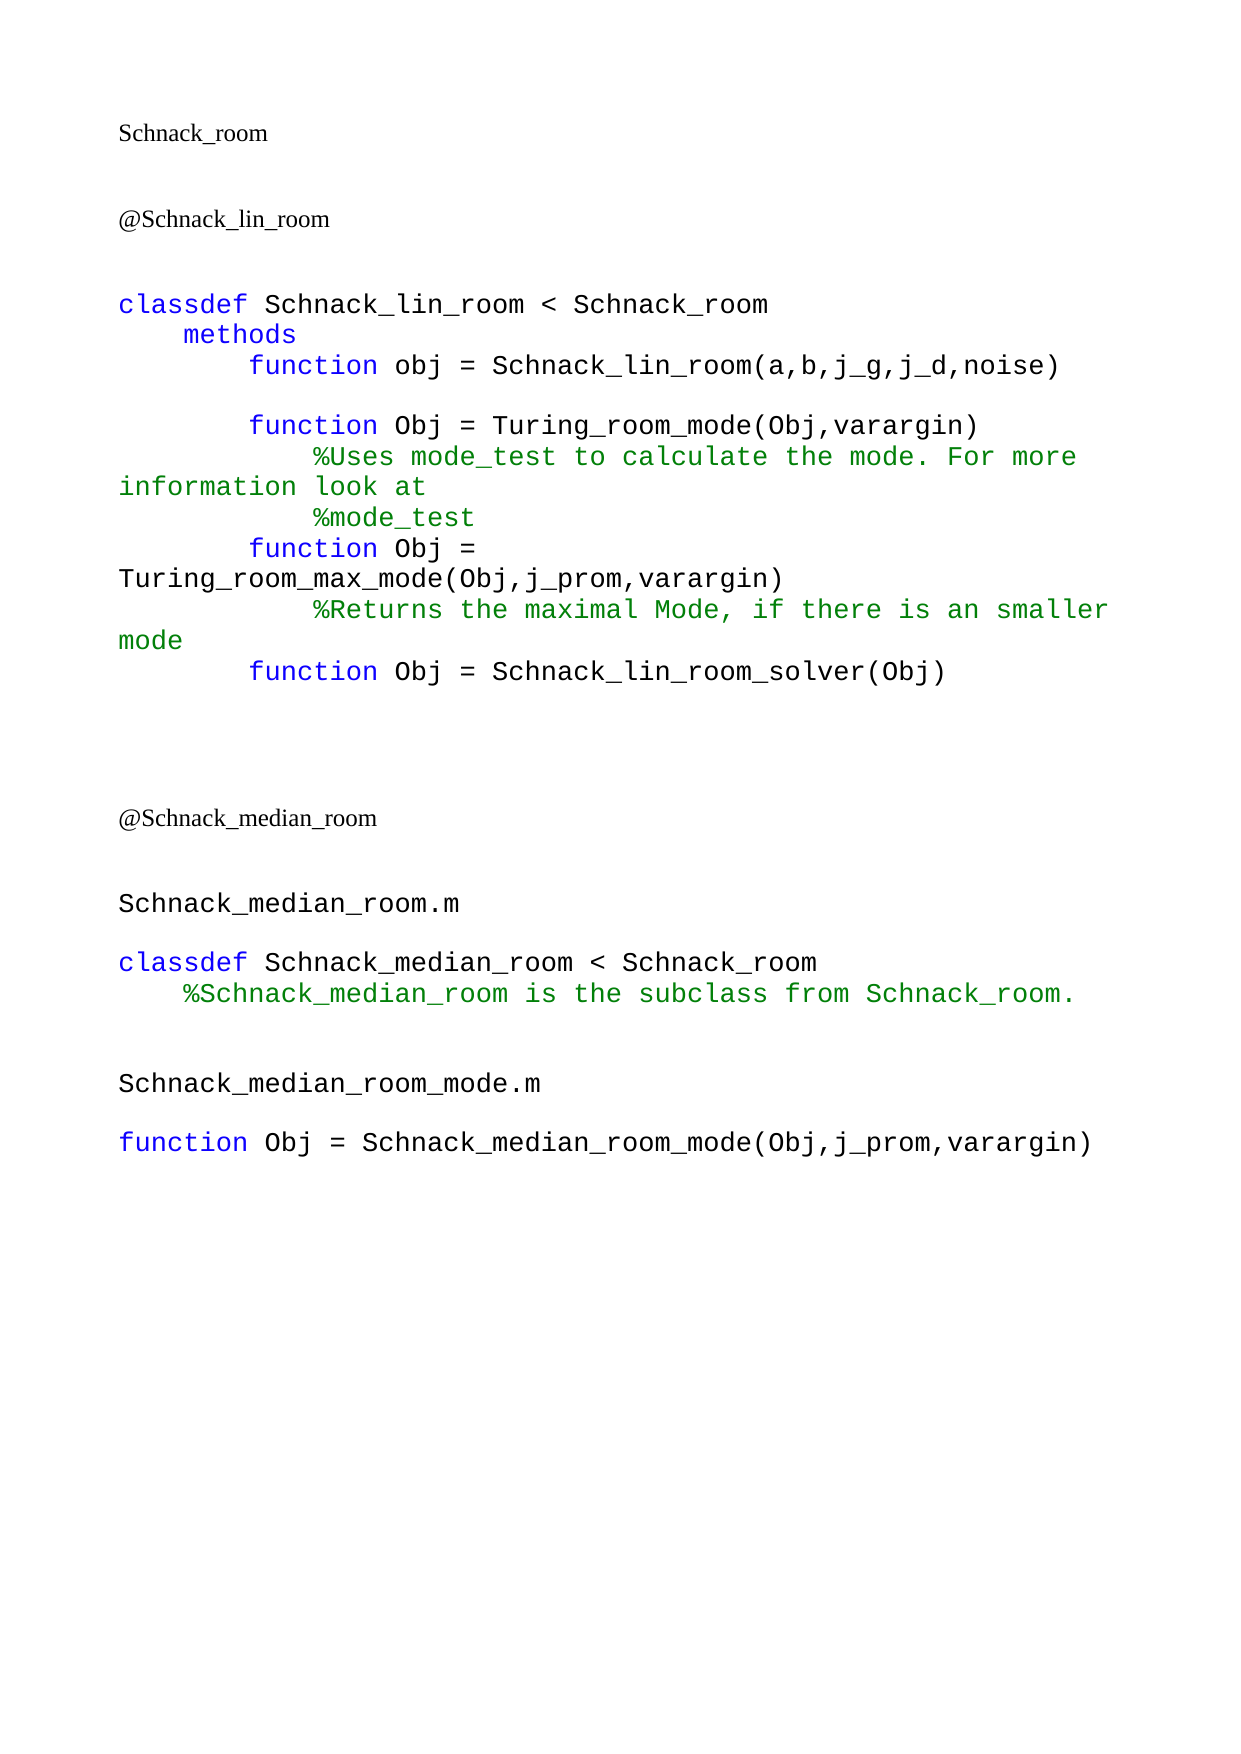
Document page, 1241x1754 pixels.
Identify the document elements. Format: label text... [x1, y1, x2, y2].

text @Schnack_lin_room [118, 204, 1122, 233]
text function Obj = Schnack_median_room_mode(Obj,j_prom,varargin) [118, 1129, 1122, 1160]
text Schnack_median_room_mode.m [118, 1070, 1122, 1101]
text function Obj = Schnack_lin_room_solver(Obj) [118, 657, 1122, 688]
text function obj = Schnack_lin_room(a,b,j_g,j_d,noise) [118, 352, 1122, 383]
text methods [118, 321, 1122, 352]
text %mode_test [118, 504, 1122, 534]
text Schnack_room [118, 118, 1122, 147]
text classdef Schnack_lin_room < Schnack_room [118, 291, 1122, 321]
text @Schnack_median_room [118, 803, 1122, 832]
text classdef Schnack_median_room < Schnack_room [118, 949, 1122, 979]
text Schnack_median_room.m [118, 889, 1122, 920]
text %Returns the maximal Mode, if there is an smaller mode [118, 596, 1122, 657]
text %Schnack_median_room is the subclass from Schnack_room. [118, 979, 1122, 1010]
text function Obj = Turing_room_mode(Obj,varargin) [118, 412, 1122, 442]
text function Obj = Turing_room_max_mode(Obj,j_prom,varargin) [118, 534, 1122, 596]
text %Uses mode_test to calculate the mode. For more information look at [118, 442, 1122, 504]
